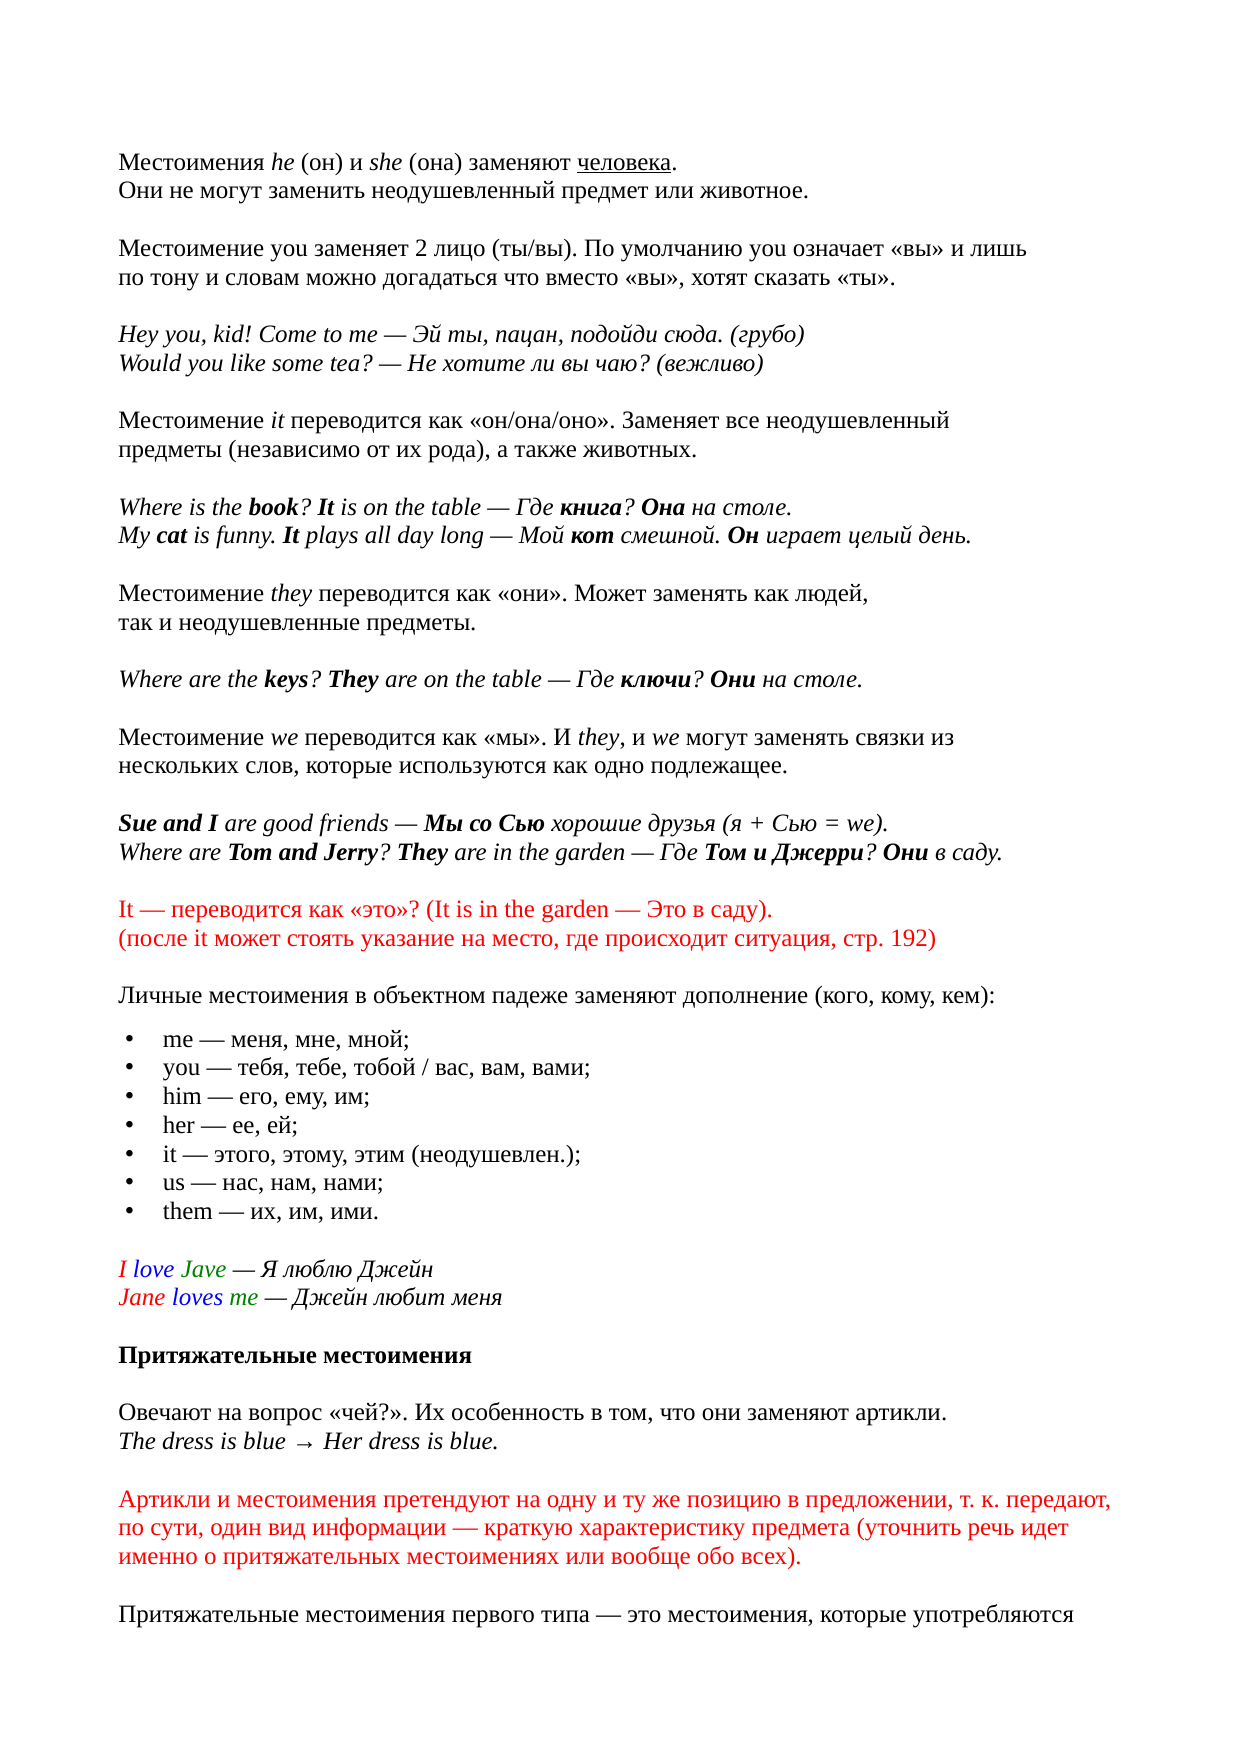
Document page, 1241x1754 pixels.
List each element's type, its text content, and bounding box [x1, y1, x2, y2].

text Sue and I are good friends — Мы со Сью хорошие друзья (я + Сью = we). [118, 808, 1122, 837]
text Where are the keys? They are on the table — Где ключи? Они на столе. [118, 664, 1122, 693]
text Притяжательные местоимения первого типа — это местоимения, которые употребляются [118, 1599, 1122, 1627]
text Местоимение we переводится как «мы». И they, и we могут заменять связки из [118, 722, 1122, 751]
list her — ее, ей; [125, 1110, 1122, 1139]
text предметы (независимо от их рода), а также животных. [118, 434, 1122, 463]
text Местоимение you заменяет 2 лицо (ты/вы). По умолчанию you означает «вы» и лишь [118, 233, 1122, 262]
text Они не могут заменить неодушевленный предмет или животное. [118, 176, 1122, 204]
text нескольких слов, которые используются как одно подлежащее. [118, 751, 1122, 779]
text Jane loves me — Джейн любит меня [118, 1282, 1122, 1311]
text Would you like some tea? — Не хотите ли вы чаю? (вежливо) [118, 348, 1122, 377]
text Притяжательные местоимения [118, 1340, 1122, 1369]
text The dress is blue → Her dress is blue. [118, 1426, 1122, 1455]
text Артикли и местоимения претендуют на одну и ту же позицию в предложении, т. к. передают, по сути, один вид информации — краткую характеристику предмета (уточнить речь идет именно о притяжательных местоимениях или вообще обо всех). [118, 1484, 1122, 1570]
text Овечают на вопрос «чей?». Их особенность в том, что они заменяют артикли. [118, 1397, 1122, 1426]
list you — тебя, тебе, тобой / вас, вам, вами; [125, 1052, 1122, 1081]
text Личные местоимения в объектном падеже заменяют дополнение (кого, кому, кем): [118, 981, 1122, 1009]
text Hey you, kid! Come to me — Эй ты, пацан, подойди сюда. (грубо) [118, 319, 1122, 348]
text Where is the book? It is on the table — Где книга? Она на столе. [118, 492, 1122, 521]
text (после it может стоять указание на место, где происходит ситуация, стр. 192) [118, 923, 1122, 952]
list me — меня, мне, мной; [125, 1024, 1122, 1052]
text Местоимение it переводится как «он/она/оно». Заменяет все неодушевленный [118, 406, 1122, 434]
text так и неодушевленные предметы. [118, 607, 1122, 636]
text I love Jave — Я люблю Джейн [118, 1254, 1122, 1282]
list him — его, ему, им; [125, 1081, 1122, 1110]
text It — переводится как «это»? (It is in the garden — Это в саду). [118, 894, 1122, 923]
text Местоимения he (он) и she (она) заменяют человека. [118, 147, 1122, 176]
text по тону и словам можно догадаться что вместо «вы», хотят сказать «ты». [118, 262, 1122, 291]
list us — нас, нам, нами; [125, 1167, 1122, 1196]
text Where are Tom and Jerry? They are in the garden — Где Том и Джерри? Они в саду. [118, 837, 1122, 866]
list it — этого, этому, этим (неодушевлен.); [125, 1139, 1122, 1167]
text Местоимение they переводится как «они». Может заменять как людей, [118, 578, 1122, 607]
text My cat is funny. It plays all day long — Мой кот смешной. Он играет целый день. [118, 521, 1122, 549]
list them — их, им, ими. [125, 1196, 1122, 1225]
